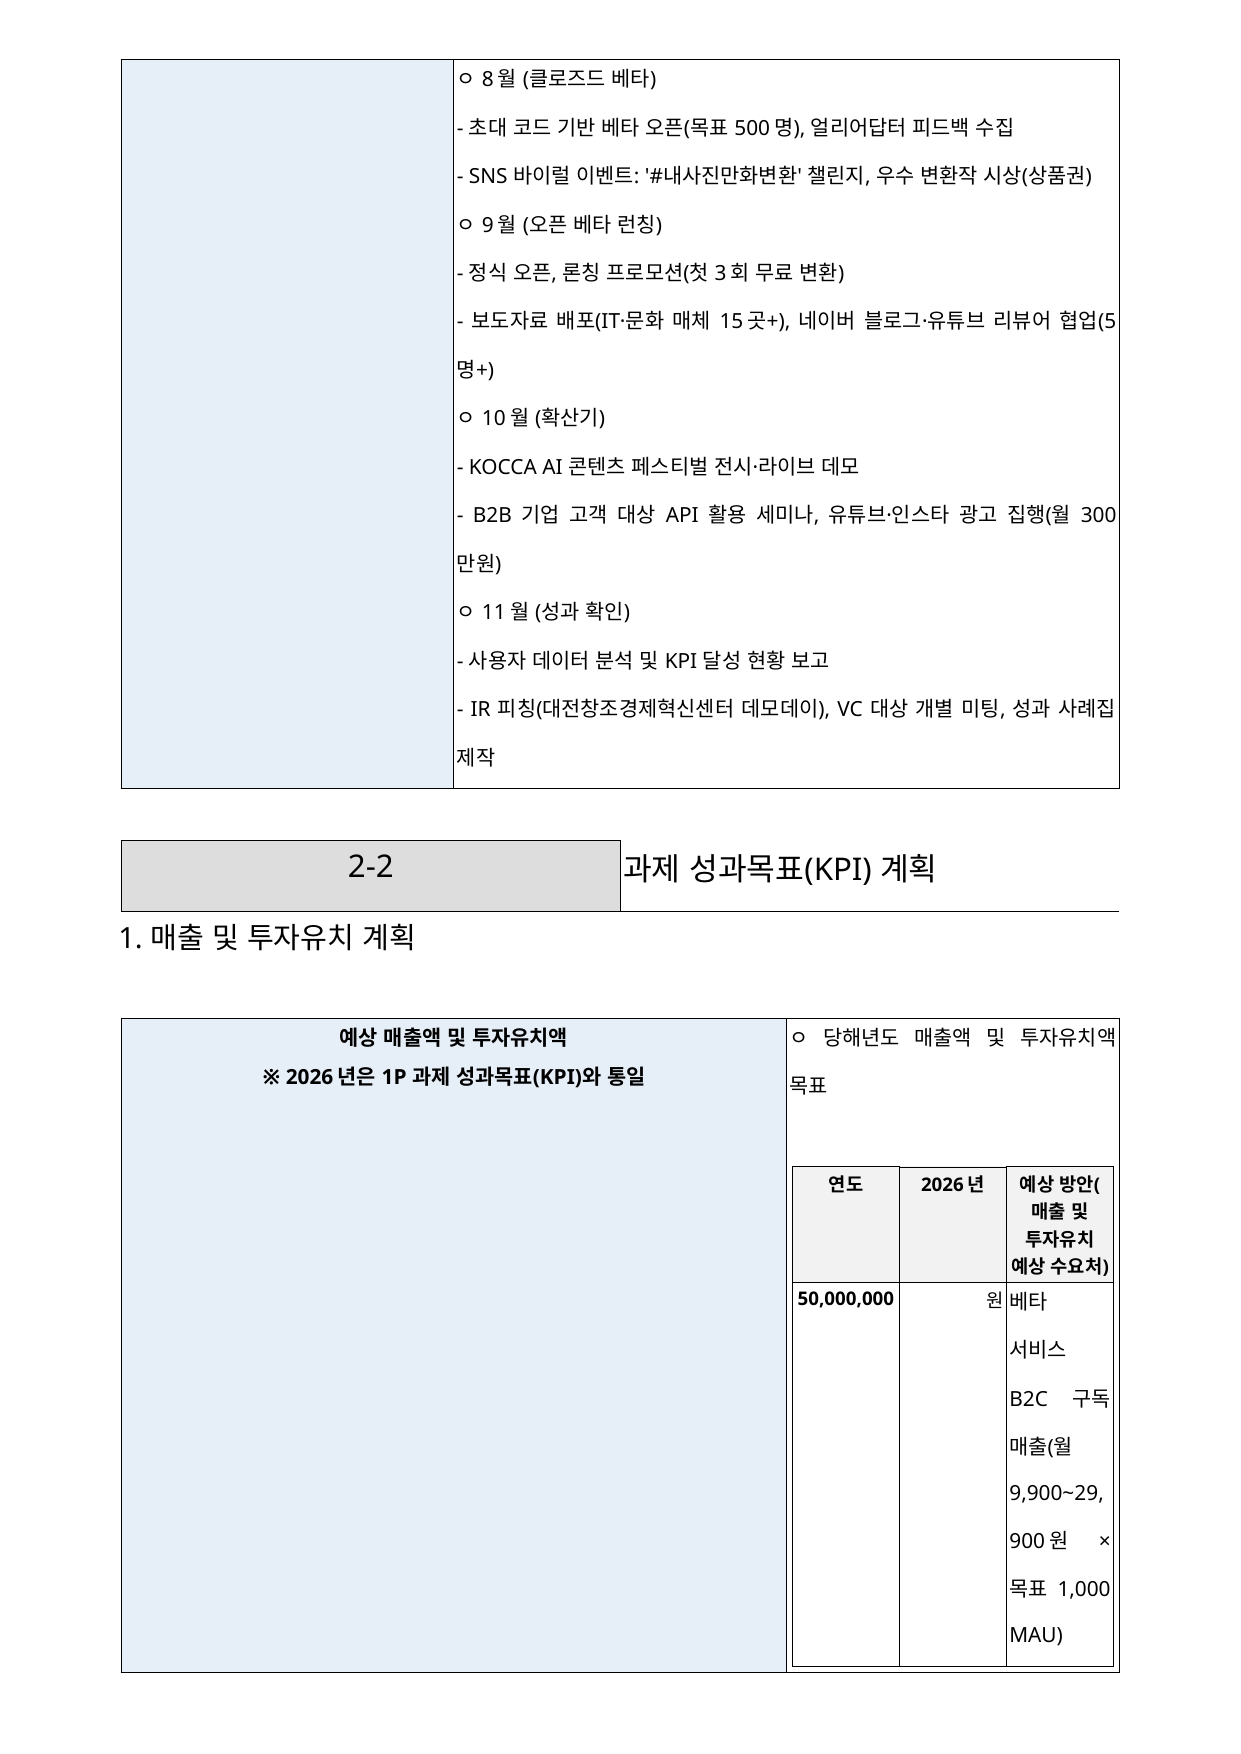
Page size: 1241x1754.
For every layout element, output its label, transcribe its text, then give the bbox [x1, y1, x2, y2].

table_cell 50,000,000 [793, 1283, 899, 1666]
table_cell 베타 서비스 B2C 구독 매출(월 9,900~29,900원 × 목표 1,000 MAU) [1007, 1283, 1113, 1666]
table_cell [122, 60, 453, 788]
table_header 연도 [793, 1167, 899, 1282]
table_header ㅇ 당해년도 매출액 및 투자유치액 목표 [787, 1019, 1119, 1672]
table_header 과제 성과목표(KPI) 계획 [621, 840, 1119, 911]
table_header 2-2 [122, 841, 620, 911]
table_cell ㅇ 8월 (클로즈드 베타) - 초대 코드 기반 베타 오픈(목표 500명), 얼리어답터 피드백 수집 - SNS 바이럴 이벤트: '#내사진만화변환' 챌린지, 우수 변환작 시상(상품권) ㅇ 9월 (오픈 베타 런칭) - 정식 오픈, 론칭 프로모션(첫 3회 무료 변환) - 보도자료 배포(IT·문화 매체 15곳+), 네이버 블로그·유튜브 리뷰어 협업(5명+) ㅇ 10월 (확산기) - KOCCA AI 콘텐츠 페스티벌 전시·라이브 데모 - B2B 기업 고객 대상 API 활용 세미나, 유튜브·인스타 광고 집행(월 300만원) ㅇ 11월 (성과 확인) - 사용자 데이터 분석 및 KPI 달성 현황 보고 - IR 피칭(대전창조경제혁신센터 데모데이), VC 대상 개별 미팅, 성과 사례집 제작 [454, 60, 1119, 788]
table_header 예상 방안(매출 및 투자유치 예상 수요처) [1007, 1167, 1113, 1282]
table_header 예상 매출액 및 투자유치액 ※ 2026년은 1P 과제 성과목표(KPI)와 통일 [122, 1019, 786, 1672]
table_cell 원 [900, 1283, 1006, 1666]
text 1. 매출 및 투자유치 계획 [118, 914, 1122, 957]
table_header 2026년 [900, 1168, 1006, 1282]
